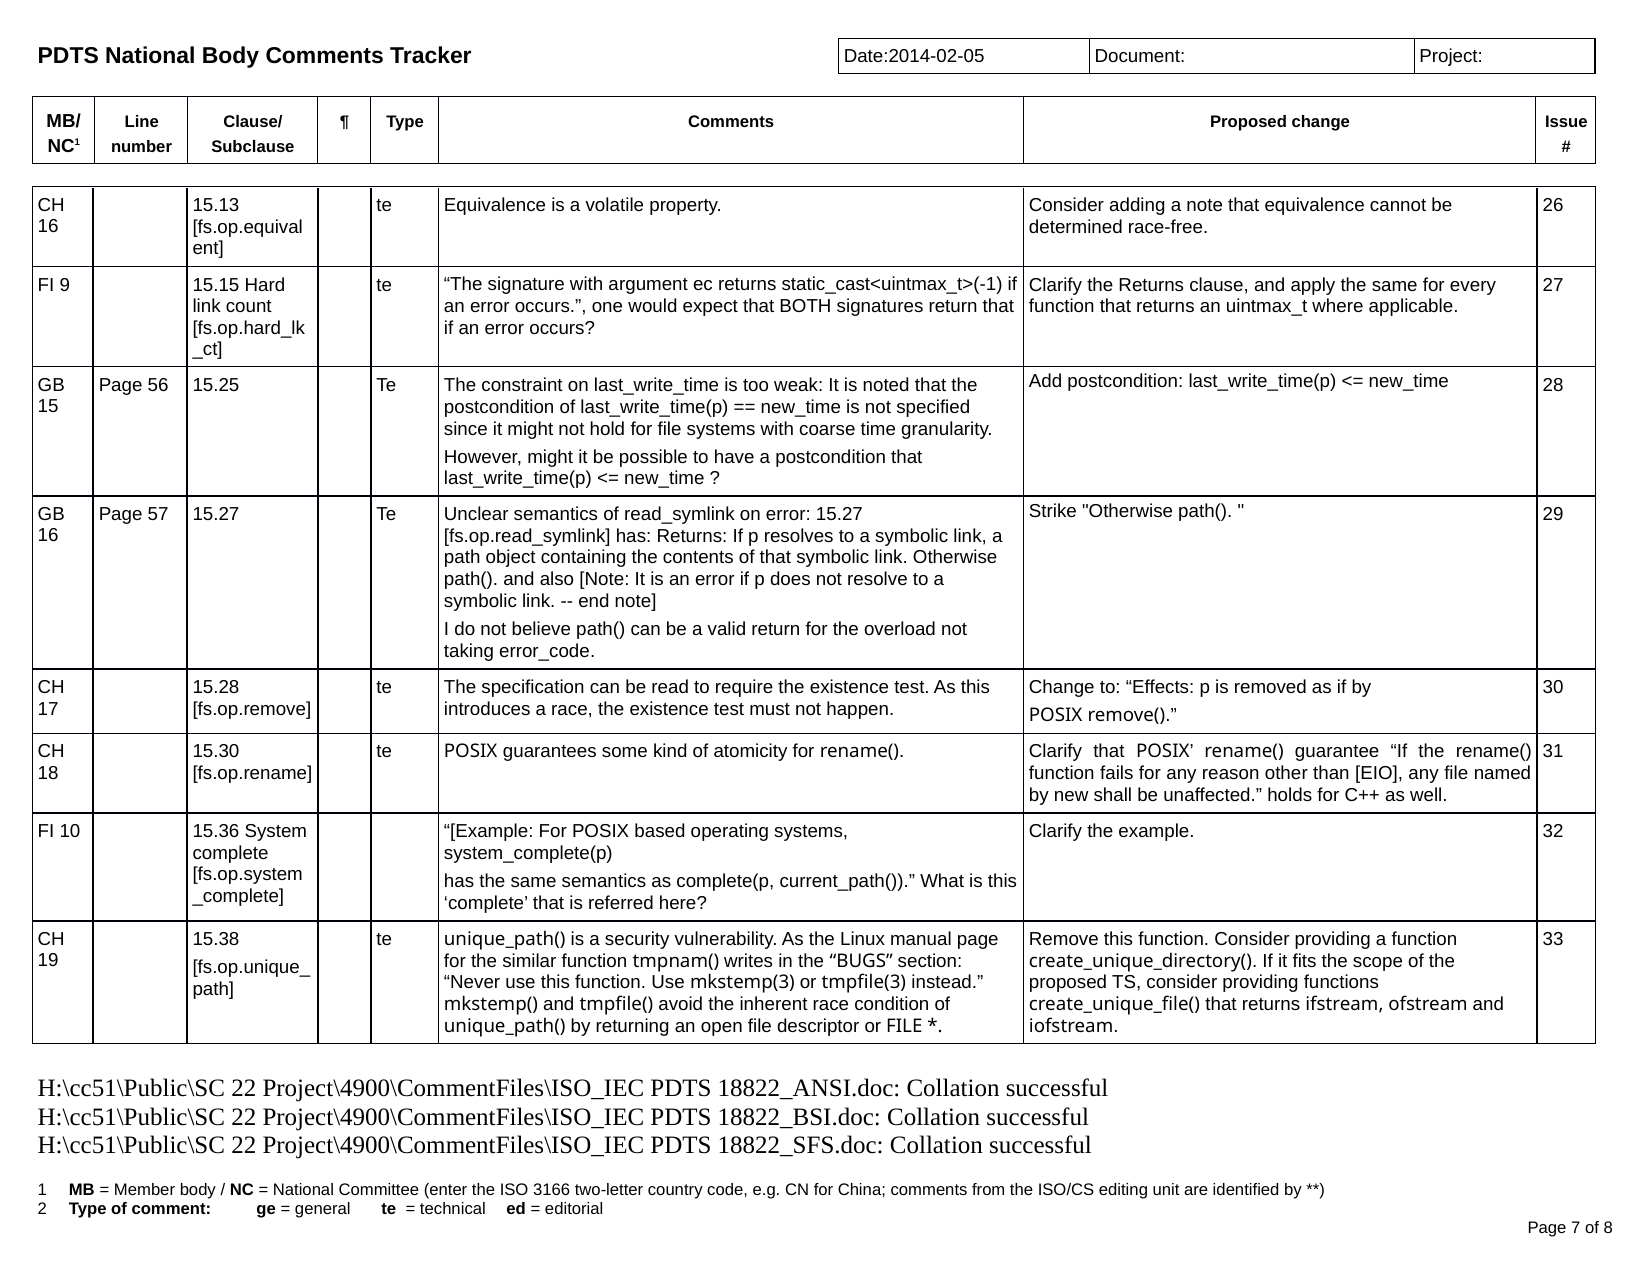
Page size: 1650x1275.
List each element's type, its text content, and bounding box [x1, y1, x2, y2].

table_cell te [372, 187, 438, 266]
table_cell [94, 267, 186, 366]
table_cell GB 16 [33, 497, 92, 668]
table_cell unique_path() is a security vulnerability. As the Linux manual page for the similar function tmpnam() writes in the “BUGS” section: “Never use this function. Use mkstemp(3) or tmpfile(3) instead.” mkstemp() and tmpfile() avoid the inherent race condition of unique_path() by returning an open file descriptor or FILE *. [439, 922, 1023, 1043]
table_cell Page 56 [94, 367, 186, 495]
table_cell [94, 734, 186, 812]
table_cell Clarify the example. [1024, 814, 1536, 920]
table_cell te [372, 670, 438, 732]
table_cell CH 17 [33, 670, 92, 732]
table_cell 15.15 Hard link count [fs.op.hard_lk_ct] [188, 267, 317, 366]
table_cell [319, 367, 370, 495]
table_cell 27 [1538, 267, 1595, 366]
table_cell POSIX guarantees some kind of atomicity for rename(). [439, 734, 1023, 812]
table_cell 15.25 [188, 367, 317, 495]
text H:\cc51\Public\SC 22 Project\4900\CommentFiles\ISO_IEC PDTS 18822_ANSI.doc: Collation successful [37, 1073, 1612, 1102]
table_cell CH 19 [33, 922, 92, 1043]
table_cell Clarify that POSIX’ rename() guarantee “If the rename() function fails for any reason other than [EIO], any file named by new shall be unaffected.” holds for C++ as well. [1024, 734, 1536, 812]
table_cell [372, 814, 438, 920]
table_cell The constraint on last_write_time is too weak: It is noted that the postcondition of last_write_time(p) == new_time is not specified since it might not hold for file systems with coarse time granularity. However, might it be possible to have a postcondition that last_write_time(p) <= new_time ? [439, 367, 1023, 495]
table_cell Te [372, 367, 438, 495]
table_cell te [372, 267, 438, 366]
table_cell “[Example: For POSIX based operating systems, system_complete(p) has the same semantics as complete(p, current_path()).” What is this ‘complete’ that is referred here? [439, 814, 1023, 920]
table_cell Page 57 [94, 497, 186, 668]
table_cell Equivalence is a volatile property. [439, 187, 1023, 266]
table_cell Change to: “Effects: p is removed as if by POSIX remove().” [1024, 670, 1536, 732]
table_cell 30 [1538, 670, 1595, 732]
table_cell Te [372, 497, 438, 668]
table_cell [319, 267, 370, 366]
table_cell FI 10 [33, 814, 92, 920]
table_cell FI 9 [33, 267, 92, 366]
text H:\cc51\Public\SC 22 Project\4900\CommentFiles\ISO_IEC PDTS 18822_BSI.doc: Collation successful [37, 1102, 1612, 1131]
table_cell [319, 922, 370, 1043]
table_cell 31 [1538, 734, 1595, 812]
table_cell 33 [1538, 922, 1595, 1043]
table_cell Remove this function. Consider providing a function create_unique_directory(). If it fits the scope of the proposed TS, consider providing functions create_unique_file() that returns ifstream, ofstream and iofstream. [1024, 922, 1536, 1043]
table_cell [94, 187, 187, 266]
table_cell GB 15 [33, 367, 92, 495]
table_cell 15.36 System complete [fs.op.system_complete] [188, 814, 317, 920]
table_cell The specification can be read to require the existence test. As this introduces a race, the existence test must not happen. [439, 670, 1023, 732]
table_cell 32 [1538, 814, 1595, 920]
table_cell [319, 670, 370, 732]
table_cell 15.28 [fs.op.remove] [188, 670, 317, 732]
table_cell Unclear semantics of read_symlink on error: 15.27 [fs.op.read_symlink] has: Returns: If p resolves to a symbolic link, a path object containing the contents of that symbolic link. Otherwise path(). and also [Note: It is an error if p does not resolve to a symbolic link. -- end note] I do not believe path() can be a valid return for the overload not taking error_code. [439, 497, 1023, 668]
text H:\cc51\Public\SC 22 Project\4900\CommentFiles\ISO_IEC PDTS 18822_SFS.doc: Collation successful [37, 1131, 1612, 1159]
table_cell [94, 814, 186, 920]
table_cell 15.27 [188, 497, 317, 668]
table_cell 28 [1538, 367, 1595, 495]
table_cell Add postcondition: last_write_time(p) <= new_time [1024, 367, 1536, 495]
table_cell CH 18 [33, 734, 92, 812]
table_cell “The signature with argument ec returns static_cast<uintmax_t>(-1) if an error occurs.”, one would expect that BOTH signatures return that if an error occurs? [439, 267, 1023, 366]
table_cell Consider adding a note that equivalence cannot be determined race-free. [1024, 187, 1537, 266]
table_cell te [372, 922, 438, 1043]
table_cell [319, 734, 370, 812]
table_cell [319, 814, 370, 920]
table_cell 15.30 [fs.op.rename] [188, 734, 317, 812]
table_cell CH 16 [33, 187, 93, 266]
table_cell [94, 922, 186, 1043]
table_cell 15.38 [fs.op.unique_path] [188, 922, 317, 1043]
table_cell 26 [1538, 187, 1595, 266]
table_cell [319, 497, 370, 668]
table_cell 15.13 [fs.op.equivalent] [188, 187, 318, 266]
table_cell Strike "Otherwise path(). " [1024, 497, 1536, 668]
table_cell [94, 670, 186, 732]
table_cell Clarify the Returns clause, and apply the same for every function that returns an uintmax_t where applicable. [1024, 267, 1536, 366]
table_cell te [372, 734, 438, 812]
table_cell 29 [1538, 497, 1595, 668]
table_cell [319, 187, 371, 266]
